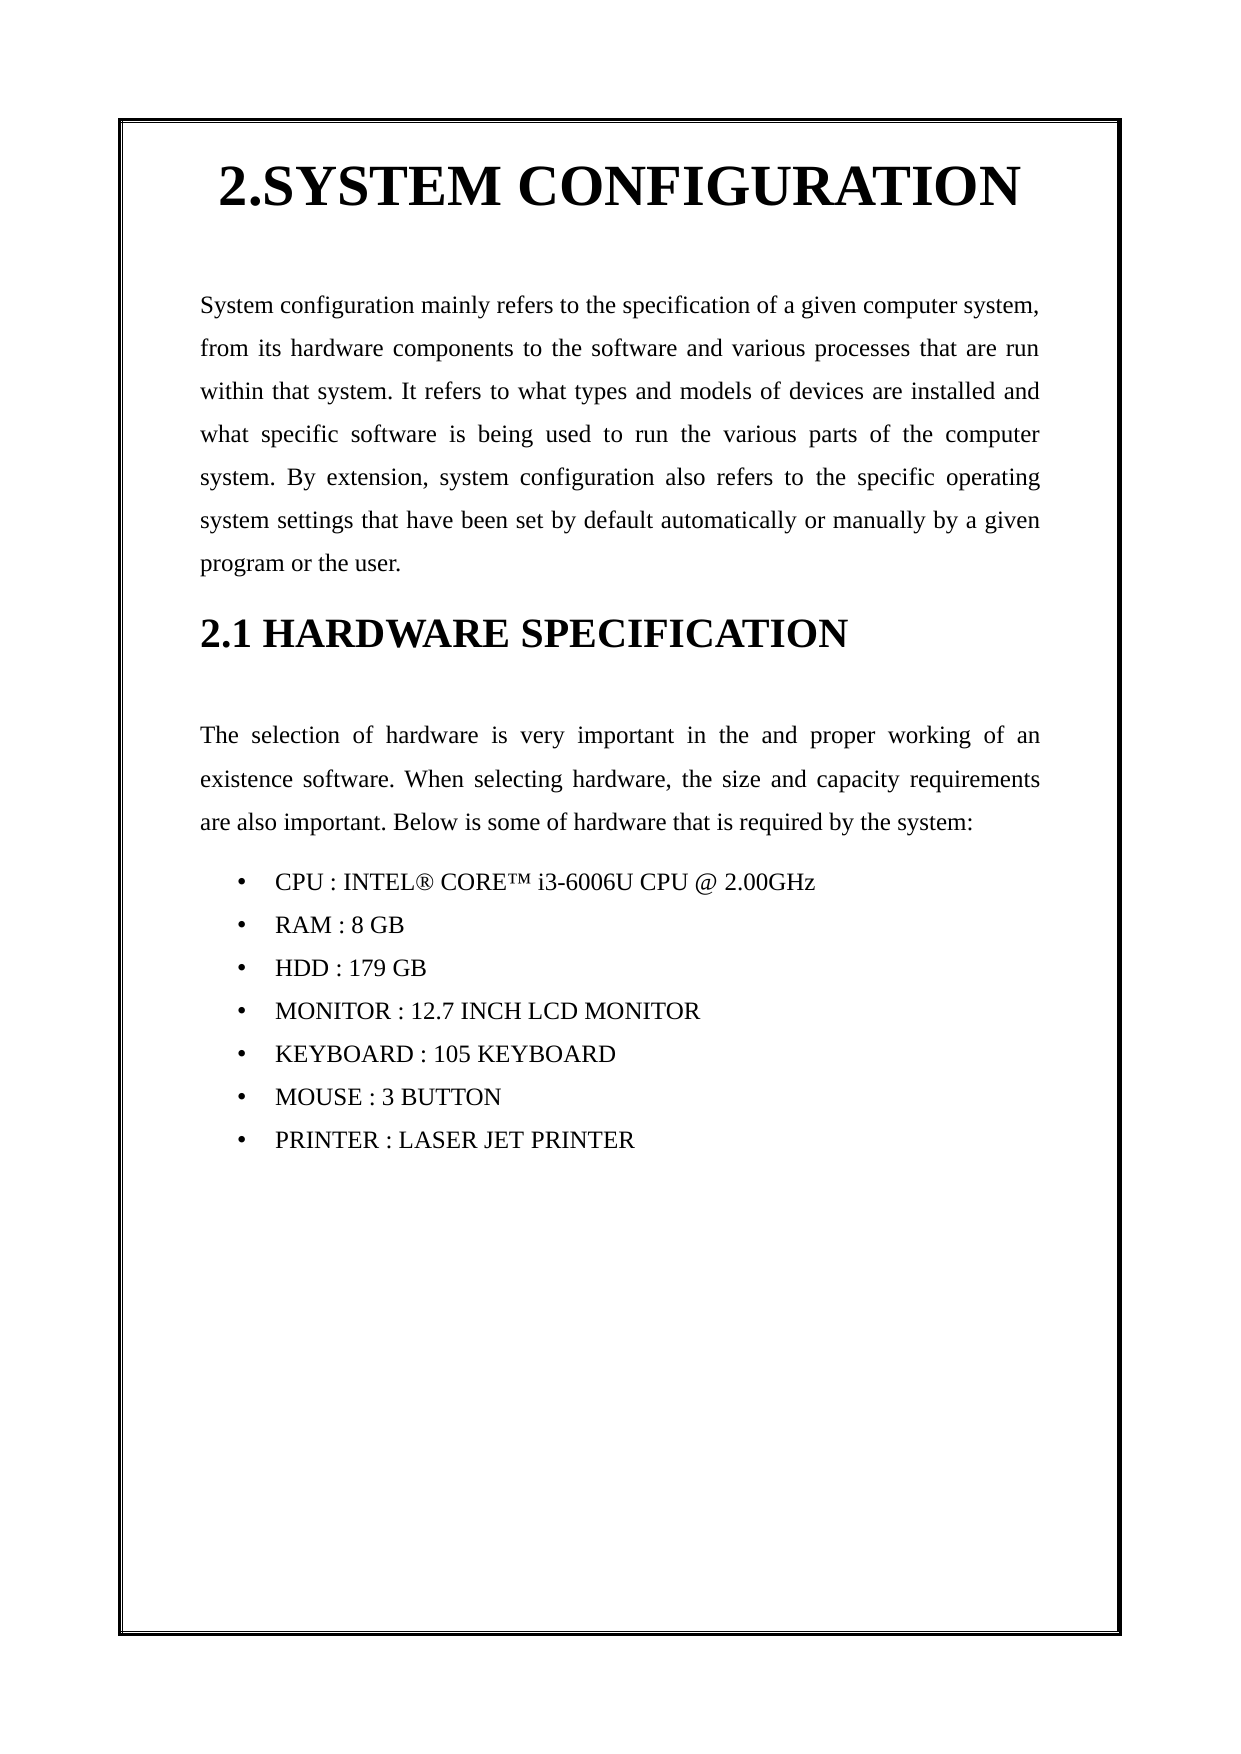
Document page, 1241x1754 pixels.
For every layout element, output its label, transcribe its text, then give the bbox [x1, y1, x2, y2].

list KEYBOARD : 105 KEYBOARD [237, 1039, 1114, 1068]
subtitle 2.SYSTEM CONFIGURATION [200, 151, 1040, 218]
list MOUSE : 3 BUTTON [237, 1082, 1114, 1111]
text System configuration mainly refers to the specification of a given computer system, from its hardware components to the software and various processes that are run within that system. It refers to what types and models of devices are installed and what specific software is being used to run the various parts of the computer system. By extension, system configuration also refers to the specific operating system settings that have been set by default automatically or manually by a given program or the user. [200, 290, 1040, 577]
list PRINTER : LASER JET PRINTER [237, 1126, 1114, 1154]
text The selection of hardware is very important in the and proper working of an existence software. When selecting hardware, the size and capacity requirements are also important. Below is some of hardware that is required by the system: [200, 721, 1040, 836]
list MONITOR : 12.7 INCH LCD MONITOR [237, 996, 1114, 1025]
subtitle 2.1 HARDWARE SPECIFICATION [200, 608, 1040, 656]
list HDD : 179 GB [237, 953, 1114, 982]
list RAM : 8 GB [237, 910, 1114, 939]
list CPU : INTEL® CORE™ i3-6006U CPU @ 2.00GHz [237, 867, 1114, 896]
